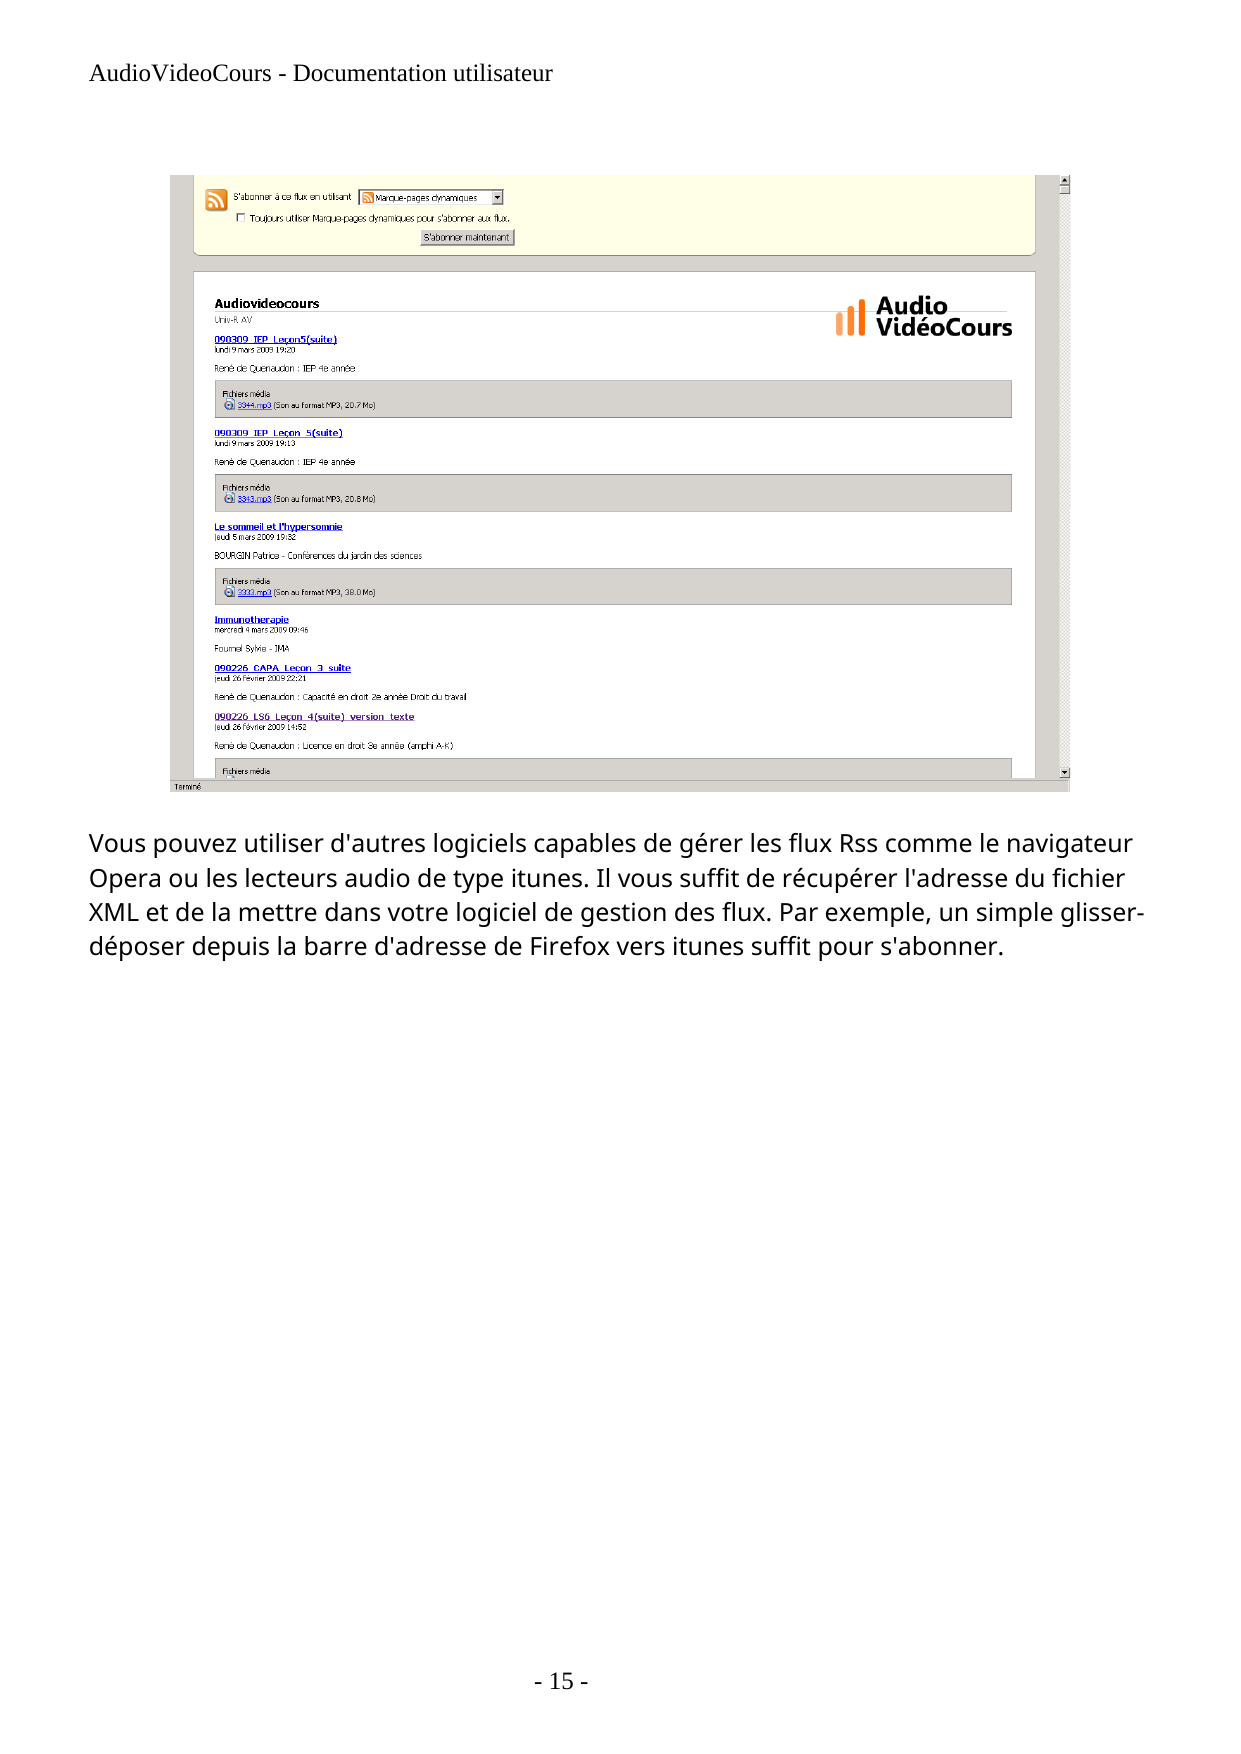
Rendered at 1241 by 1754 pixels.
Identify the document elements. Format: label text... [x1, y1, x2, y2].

picture [170, 175, 1071, 792]
text Vous pouvez utiliser d'autres logiciels capables de gérer les flux Rss comme le navigateur Opera ou les lecteurs audio de type itunes. Il vous suffit de récupérer l'adresse du fichier XML et de la mettre dans votre logiciel de gestion des flux. Par exemple, un simple glisser-déposer depuis la barre d'adresse de Firefox vers itunes suffit pour s'abonner. [88, 826, 1152, 962]
